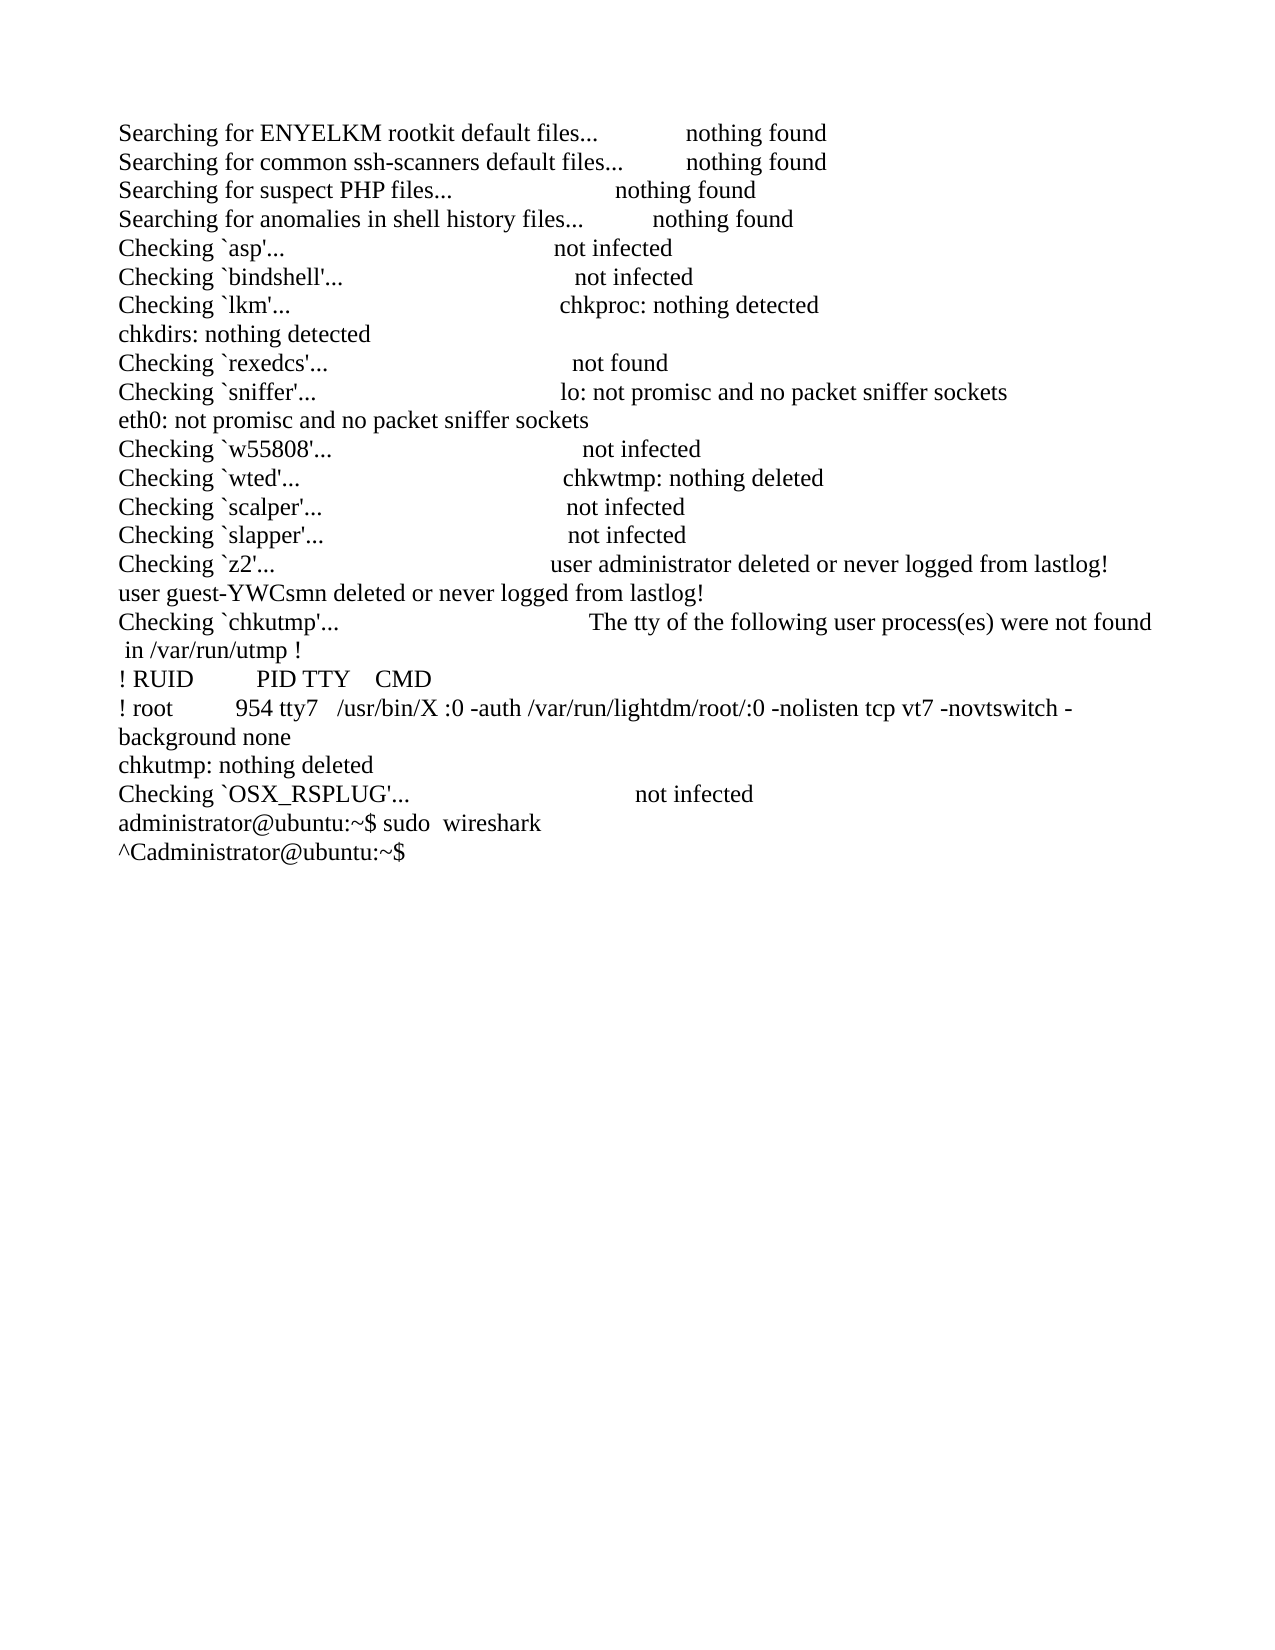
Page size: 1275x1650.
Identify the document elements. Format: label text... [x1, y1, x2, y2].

text Checking `chkutmp'... The tty of the following user process(es) were not found [118, 607, 1157, 636]
text user guest-YWCsmn deleted or never logged from lastlog! [118, 578, 1157, 607]
text in /var/run/utmp ! [118, 636, 1157, 664]
text Checking `lkm'... chkproc: nothing detected [118, 291, 1157, 319]
text Checking `sniffer'... lo: not promisc and no packet sniffer sockets [118, 377, 1157, 406]
text ! RUID PID TTY CMD [118, 664, 1157, 693]
text Checking `w55808'... not infected [118, 434, 1157, 463]
text Checking `bindshell'... not infected [118, 262, 1157, 291]
text Checking `asp'... not infected [118, 233, 1157, 262]
text administrator@ubuntu:~$ sudo wireshark [118, 808, 1157, 837]
text Searching for ENYELKM rootkit default files... nothing found [118, 118, 1157, 147]
text Checking `slapper'... not infected [118, 521, 1157, 549]
text chkutmp: nothing deleted [118, 751, 1157, 779]
text Checking `scalper'... not infected [118, 492, 1157, 521]
text Searching for suspect PHP files... nothing found [118, 176, 1157, 204]
text chkdirs: nothing detected [118, 319, 1157, 348]
text Checking `OSX_RSPLUG'... not infected [118, 779, 1157, 808]
text Checking `rexedcs'... not found [118, 348, 1157, 377]
text ! root 954 tty7 /usr/bin/X :0 -auth /var/run/lightdm/root/:0 -nolisten tcp vt7 -novtswitch -background none [118, 693, 1157, 751]
text ^Cadministrator@ubuntu:~$ [118, 837, 1157, 866]
text Checking `wted'... chkwtmp: nothing deleted [118, 463, 1157, 492]
text Searching for common ssh-scanners default files... nothing found [118, 147, 1157, 176]
text Searching for anomalies in shell history files... nothing found [118, 204, 1157, 233]
text Checking `z2'... user administrator deleted or never logged from lastlog! [118, 549, 1157, 578]
text eth0: not promisc and no packet sniffer sockets [118, 406, 1157, 434]
